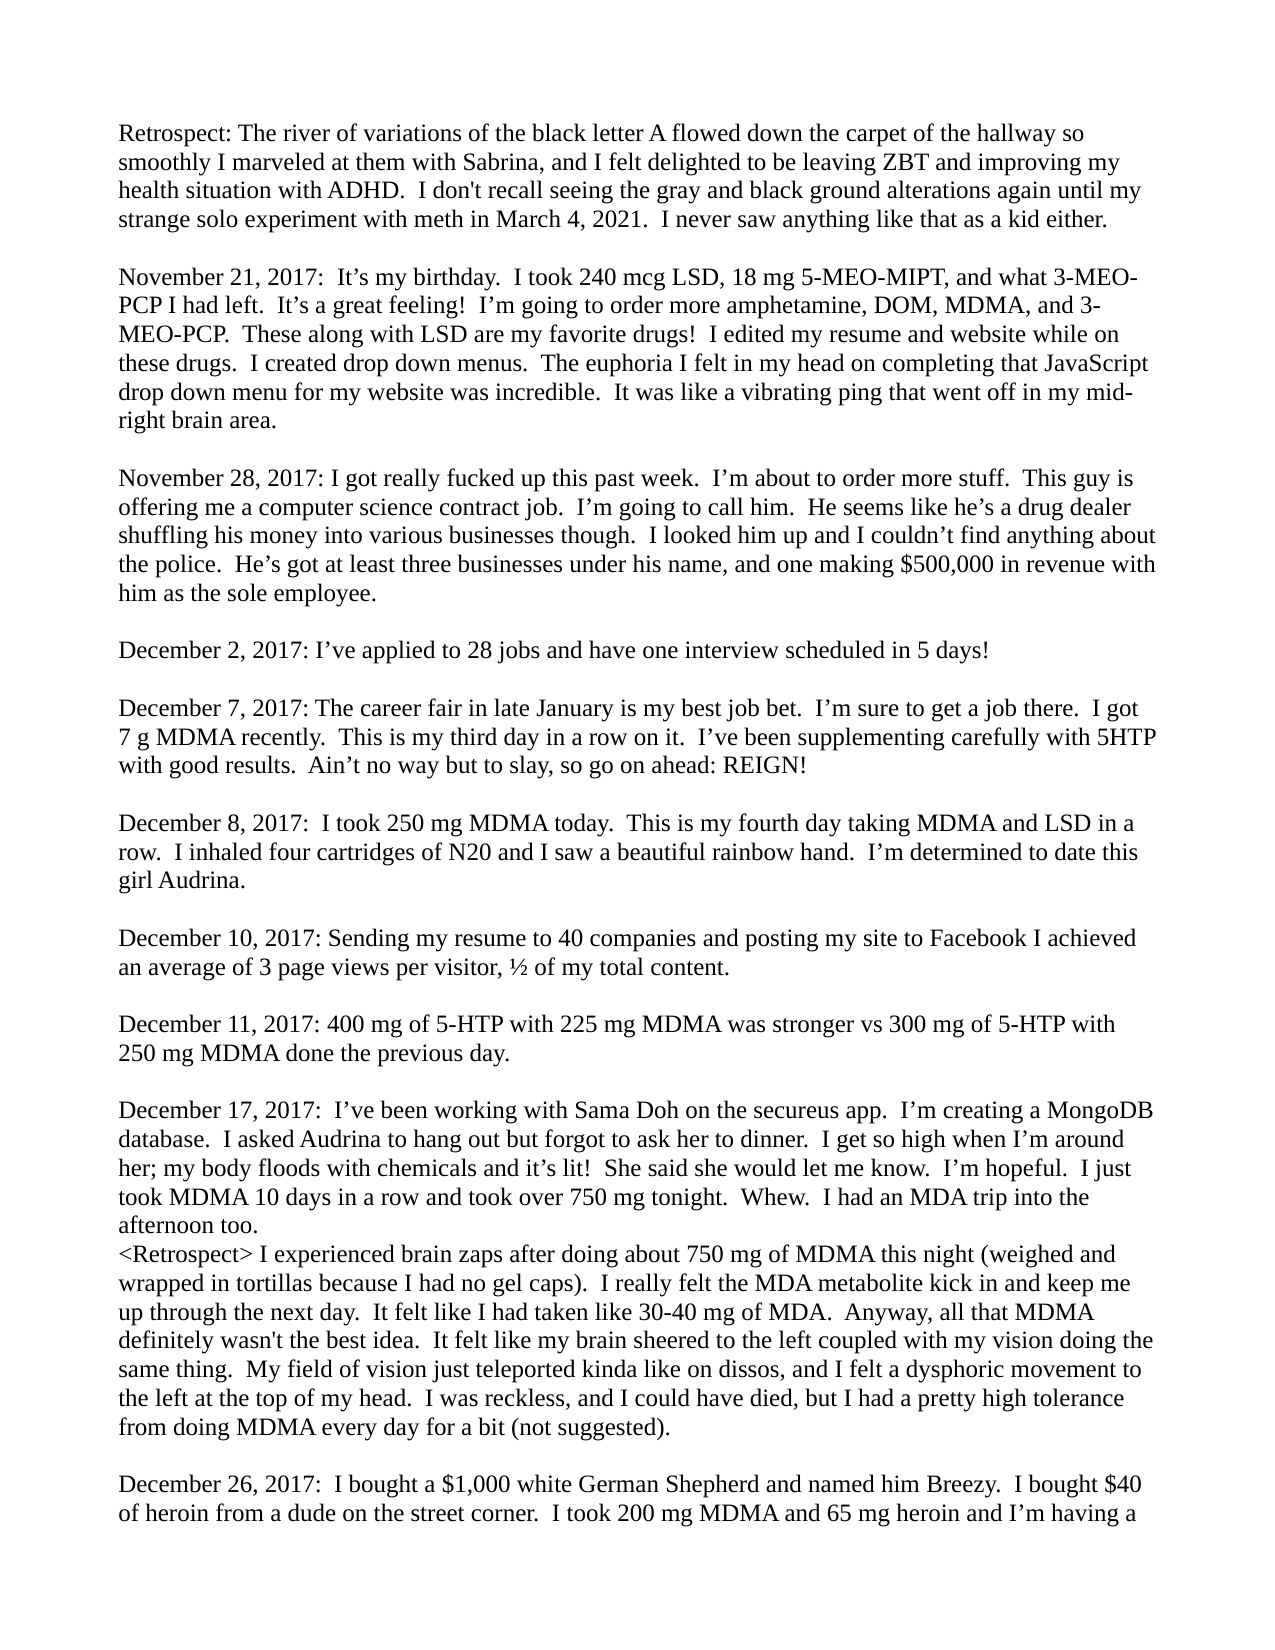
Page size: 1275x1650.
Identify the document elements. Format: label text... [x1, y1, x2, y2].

text November 28, 2017: I got really fucked up this past week. I’m about to order more stuff. This guy is offering me a computer science contract job. I’m going to call him. He seems like he’s a drug dealer shuffling his money into various businesses though. I looked him up and I couldn’t find anything about the police. He’s got at least three businesses under his name, and one making $500,000 in revenue with him as the sole employee. [118, 463, 1157, 607]
text December 11, 2017: 400 mg of 5-HTP with 225 mg MDMA was stronger vs 300 mg of 5-HTP with 250 mg MDMA done the previous day. [118, 1009, 1157, 1067]
text December 8, 2017: I took 250 mg MDMA today. This is my fourth day taking MDMA and LSD in a row. I inhaled four cartridges of N20 and I saw a beautiful rainbow hand. I’m determined to date this girl Audrina. [118, 808, 1157, 894]
text <Retrospect> I experienced brain zaps after doing about 750 mg of MDMA this night (weighed and wrapped in tortillas because I had no gel caps). I really felt the MDA metabolite kick in and keep me up through the next day. It felt like I had taken like 30-40 mg of MDA. Anyway, all that MDMA definitely wasn't the best idea. It felt like my brain sheered to the left coupled with my vision doing the same thing. My field of vision just teleported kinda like on dissos, and I felt a dysphoric movement to the left at the top of my head. I was reckless, and I could have died, but I had a pretty high tolerance from doing MDMA every day for a bit (not suggested). [118, 1239, 1157, 1441]
text December 2, 2017: I’ve applied to 28 jobs and have one interview scheduled in 5 days! [118, 636, 1157, 664]
text November 21, 2017: It’s my birthday. I took 240 mcg LSD, 18 mg 5-MEO-MIPT, and what 3-MEO-PCP I had left. It’s a great feeling! I’m going to order more amphetamine, DOM, MDMA, and 3-MEO-PCP. These along with LSD are my favorite drugs! I edited my resume and website while on these drugs. I created drop down menus. The euphoria I felt in my head on completing that JavaScript drop down menu for my website was incredible. It was like a vibrating ping that went off in my mid-right brain area. [118, 262, 1157, 434]
text December 26, 2017: I bought a $1,000 white German Shepherd and named him Breezy. I bought $40 of heroin from a dude on the street corner. I took 200 mg MDMA and 65 mg heroin and I’m having a [118, 1469, 1157, 1527]
text December 7, 2017: The career fair in late January is my best job bet. I’m sure to get a job there. I got 7 g MDMA recently. This is my third day in a row on it. I’ve been supplementing carefully with 5HTP with good results. Ain’t no way but to slay, so go on ahead: REIGN! [118, 693, 1157, 779]
text December 10, 2017: Sending my resume to 40 companies and posting my site to Facebook I achieved an average of 3 page views per visitor, ½ of my total content. [118, 923, 1157, 981]
text Retrospect: The river of variations of the black letter A flowed down the carpet of the hallway so smoothly I marveled at them with Sabrina, and I felt delighted to be leaving ZBT and improving my health situation with ADHD. I don't recall seeing the gray and black ground alterations again until my strange solo experiment with meth in March 4, 2021. I never saw anything like that as a kid either. [118, 118, 1157, 233]
text December 17, 2017: I’ve been working with Sama Doh on the secureus app. I’m creating a MongoDB database. I asked Audrina to hang out but forgot to ask her to dinner. I get so high when I’m around her; my body floods with chemicals and it’s lit! She said she would let me know. I’m hopeful. I just took MDMA 10 days in a row and took over 750 mg tonight. Whew. I had an MDA trip into the afternoon too. [118, 1096, 1157, 1239]
